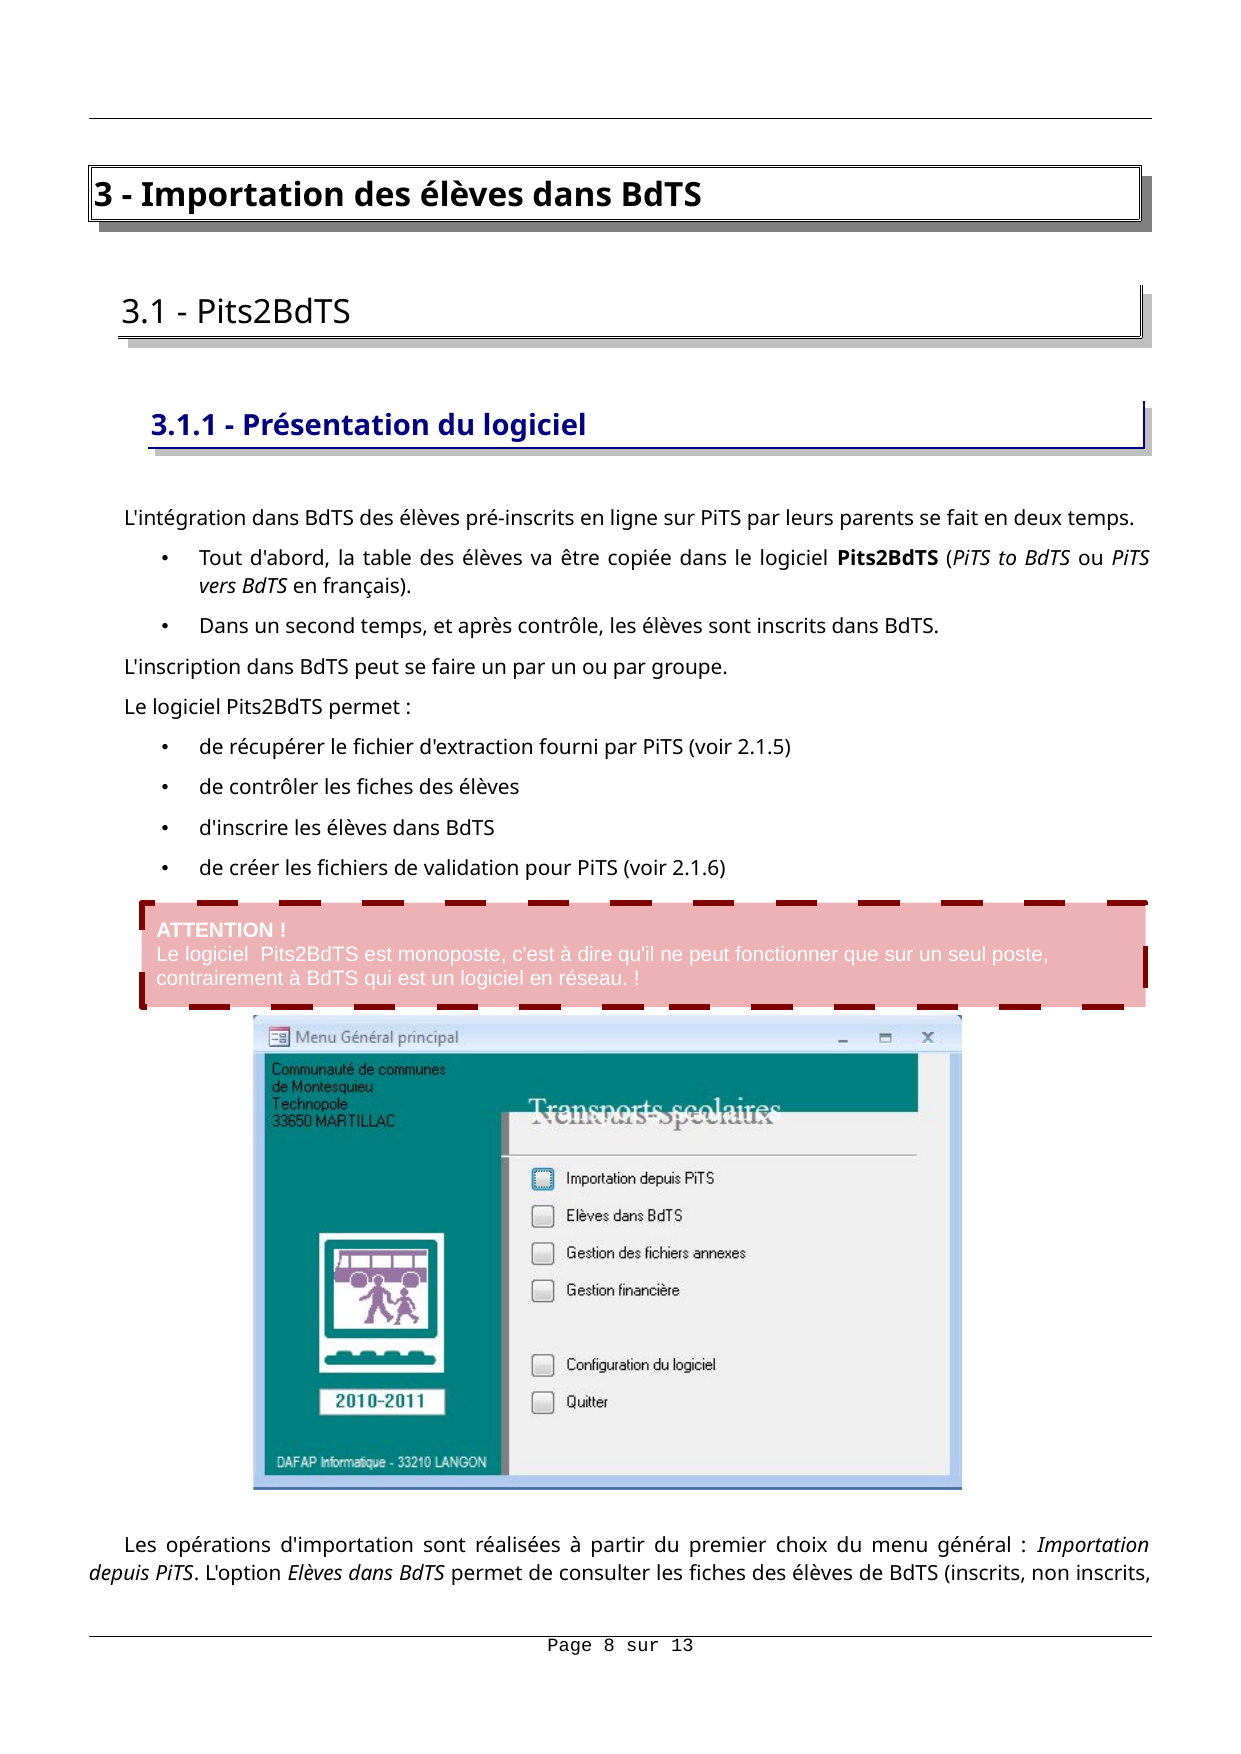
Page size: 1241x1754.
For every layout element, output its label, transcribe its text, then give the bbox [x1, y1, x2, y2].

text L'inscription dans BdTS peut se faire un par un ou par groupe. [88, 652, 1152, 680]
list d'inscrire les élèves dans BdTS [161, 813, 1152, 841]
list de contrôler les fiches des élèves [161, 772, 1152, 801]
subtitle Importation des élèves dans BdTS [89, 166, 1141, 221]
subtitle Présentation du logiciel [148, 401, 1143, 447]
list Tout d'abord, la table des élèves va être copiée dans le logiciel Pits2BdTS (PiTS to BdTS ou PiTS vers BdTS en français). [161, 543, 1152, 600]
list Dans un second temps, et après contrôle, les élèves sont inscrits dans BdTS. [161, 612, 1152, 640]
text Le logiciel Pits2BdTS permet : [88, 692, 1152, 721]
subtitle Pits2BdTS [118, 285, 1142, 338]
list de créer les fichiers de validation pour PiTS (voir 2.1.6) [161, 853, 1152, 881]
text L'intégration dans BdTS des élèves pré-inscrits en ligne sur PiTS par leurs parents se fait en deux temps. [88, 503, 1152, 531]
text Les opérations d'importation sont réalisées à partir du premier choix du menu général : Importation depuis PiTS. L'option Elèves dans BdTS permet de consulter les fiches des élèves de BdTS (inscrits, non inscrits, [88, 1530, 1152, 1587]
picture [253, 1015, 962, 1490]
list de récupérer le fichier d'extraction fourni par PiTS (voir 2.1.5) [161, 732, 1152, 761]
